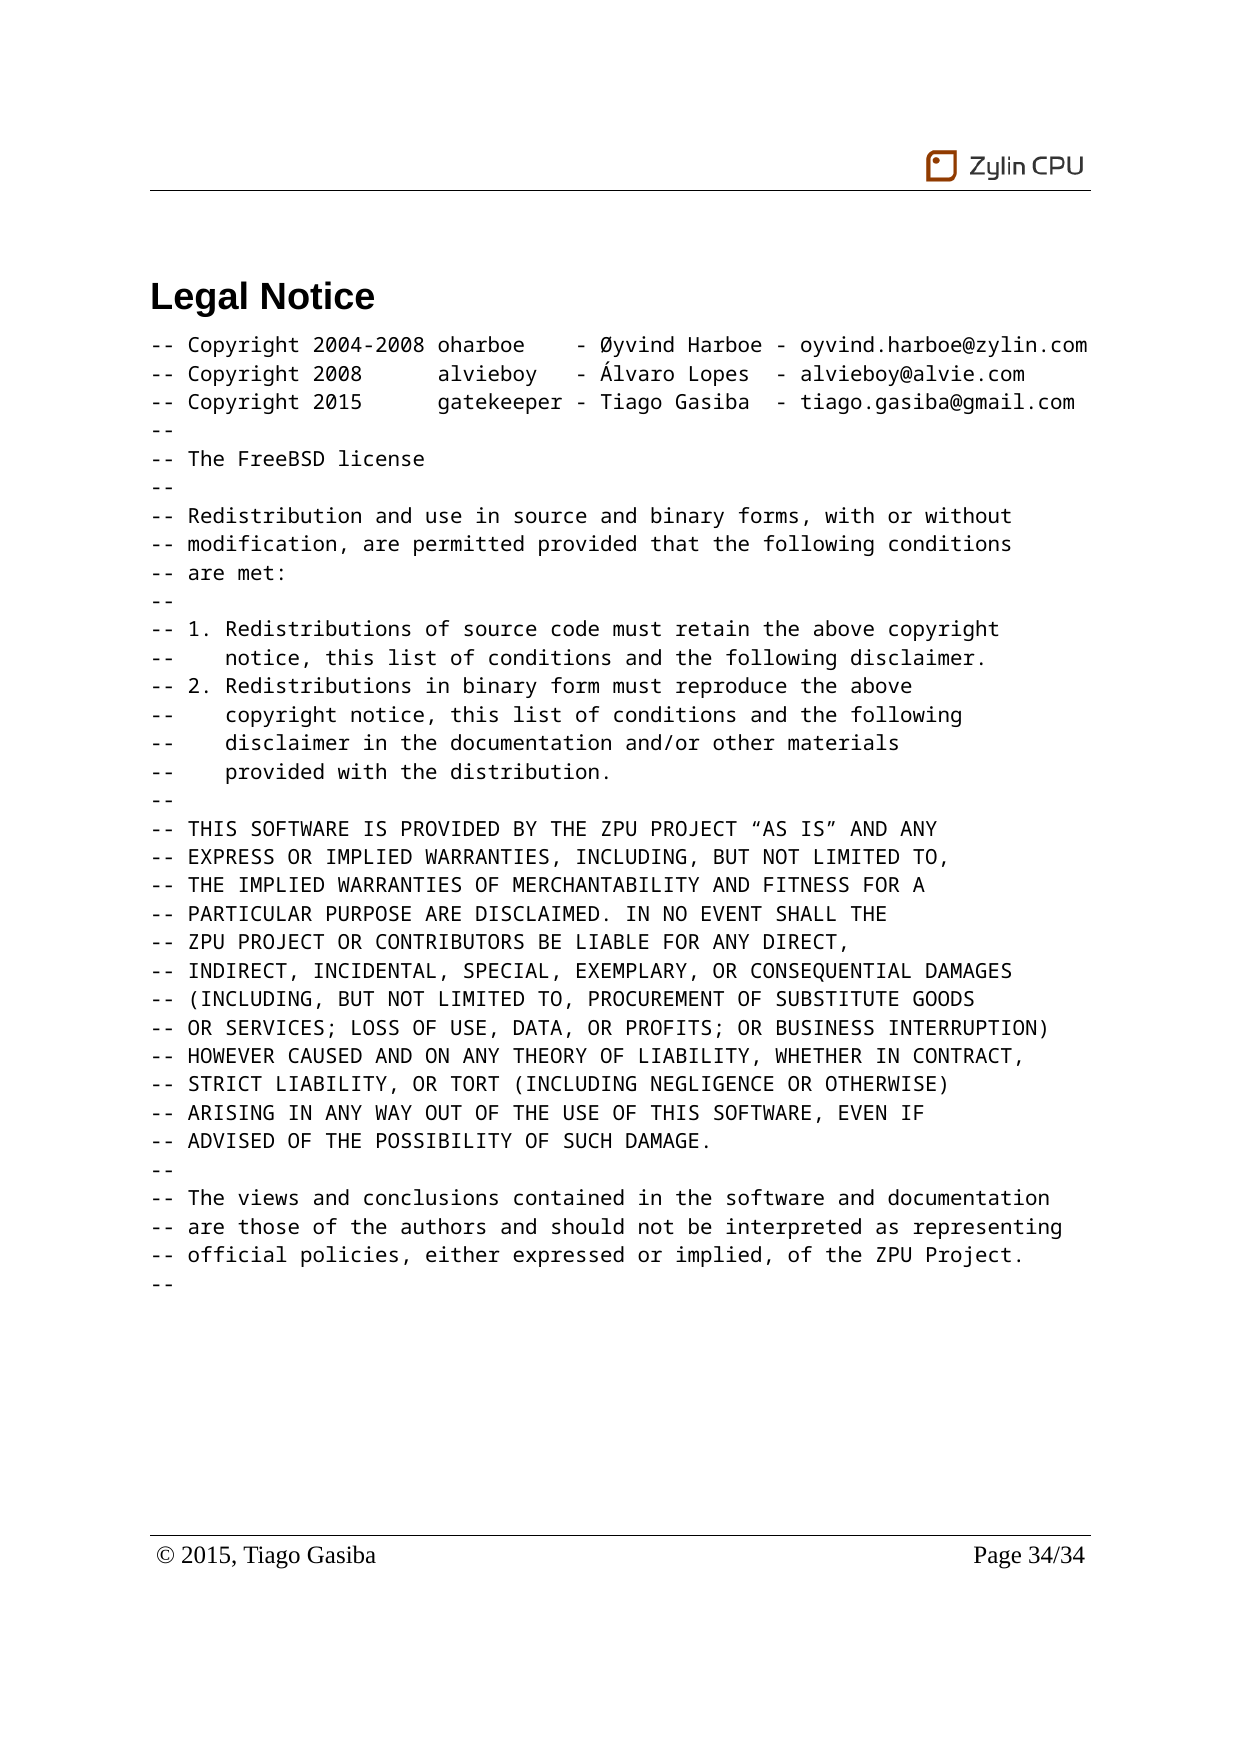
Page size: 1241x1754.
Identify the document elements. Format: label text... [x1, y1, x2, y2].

text -- (INCLUDING, BUT NOT LIMITED TO, PROCUREMENT OF SUBSTITUTE GOODS [150, 984, 1091, 1013]
text -- EXPRESS OR IMPLIED WARRANTIES, INCLUDING, BUT NOT LIMITED TO, [150, 842, 1091, 871]
text -- THIS SOFTWARE IS PROVIDED BY THE ZPU PROJECT “AS IS” AND ANY [150, 814, 1091, 842]
text -- Copyright 2015 gatekeeper - Tiago Gasiba - tiago.gasiba@gmail.com [150, 387, 1091, 416]
text -- INDIRECT, INCIDENTAL, SPECIAL, EXEMPLARY, OR CONSEQUENTIAL DAMAGES [150, 956, 1091, 984]
text -- The views and conclusions contained in the software and documentation [150, 1183, 1091, 1212]
text -- THE IMPLIED WARRANTIES OF MERCHANTABILITY AND FITNESS FOR A [150, 871, 1091, 899]
text -- [150, 1155, 1091, 1183]
text -- 1. Redistributions of source code must retain the above copyright [150, 614, 1091, 643]
text -- Copyright 2008 alvieboy - Álvaro Lopes - alvieboy@alvie.com [150, 359, 1091, 387]
text -- [150, 785, 1091, 814]
text -- [150, 416, 1091, 444]
text -- STRICT LIABILITY, OR TORT (INCLUDING NEGLIGENCE OR OTHERWISE) [150, 1069, 1091, 1098]
text -- ADVISED OF THE POSSIBILITY OF SUCH DAMAGE. [150, 1126, 1091, 1155]
text -- [150, 1269, 1091, 1297]
text -- HOWEVER CAUSED AND ON ANY THEORY OF LIABILITY, WHETHER IN CONTRACT, [150, 1041, 1091, 1069]
text -- copyright notice, this list of conditions and the following [150, 700, 1091, 728]
text -- notice, this list of conditions and the following disclaimer. [150, 643, 1091, 671]
subtitle Legal Notice [150, 274, 1091, 318]
text -- OR SERVICES; LOSS OF USE, DATA, OR PROFITS; OR BUSINESS INTERRUPTION) [150, 1013, 1091, 1041]
text -- 2. Redistributions in binary form must reproduce the above [150, 671, 1091, 700]
picture [922, 148, 1151, 185]
text -- disclaimer in the documentation and/or other materials [150, 728, 1091, 757]
text -- [150, 472, 1091, 501]
text -- The FreeBSD license [150, 444, 1091, 472]
text -- PARTICULAR PURPOSE ARE DISCLAIMED. IN NO EVENT SHALL THE [150, 899, 1091, 927]
text -- are met: [150, 558, 1091, 586]
text -- modification, are permitted provided that the following conditions [150, 529, 1091, 558]
text -- Redistribution and use in source and binary forms, with or without [150, 501, 1091, 529]
text -- [150, 586, 1091, 614]
text -- Copyright 2004-2008 oharboe - Øyvind Harboe - oyvind.harboe@zylin.com [150, 330, 1091, 359]
text -- are those of the authors and should not be interpreted as representing [150, 1212, 1091, 1240]
text -- ARISING IN ANY WAY OUT OF THE USE OF THIS SOFTWARE, EVEN IF [150, 1098, 1091, 1126]
text -- provided with the distribution. [150, 757, 1091, 785]
text -- official policies, either expressed or implied, of the ZPU Project. [150, 1240, 1091, 1269]
text -- ZPU PROJECT OR CONTRIBUTORS BE LIABLE FOR ANY DIRECT, [150, 927, 1091, 956]
